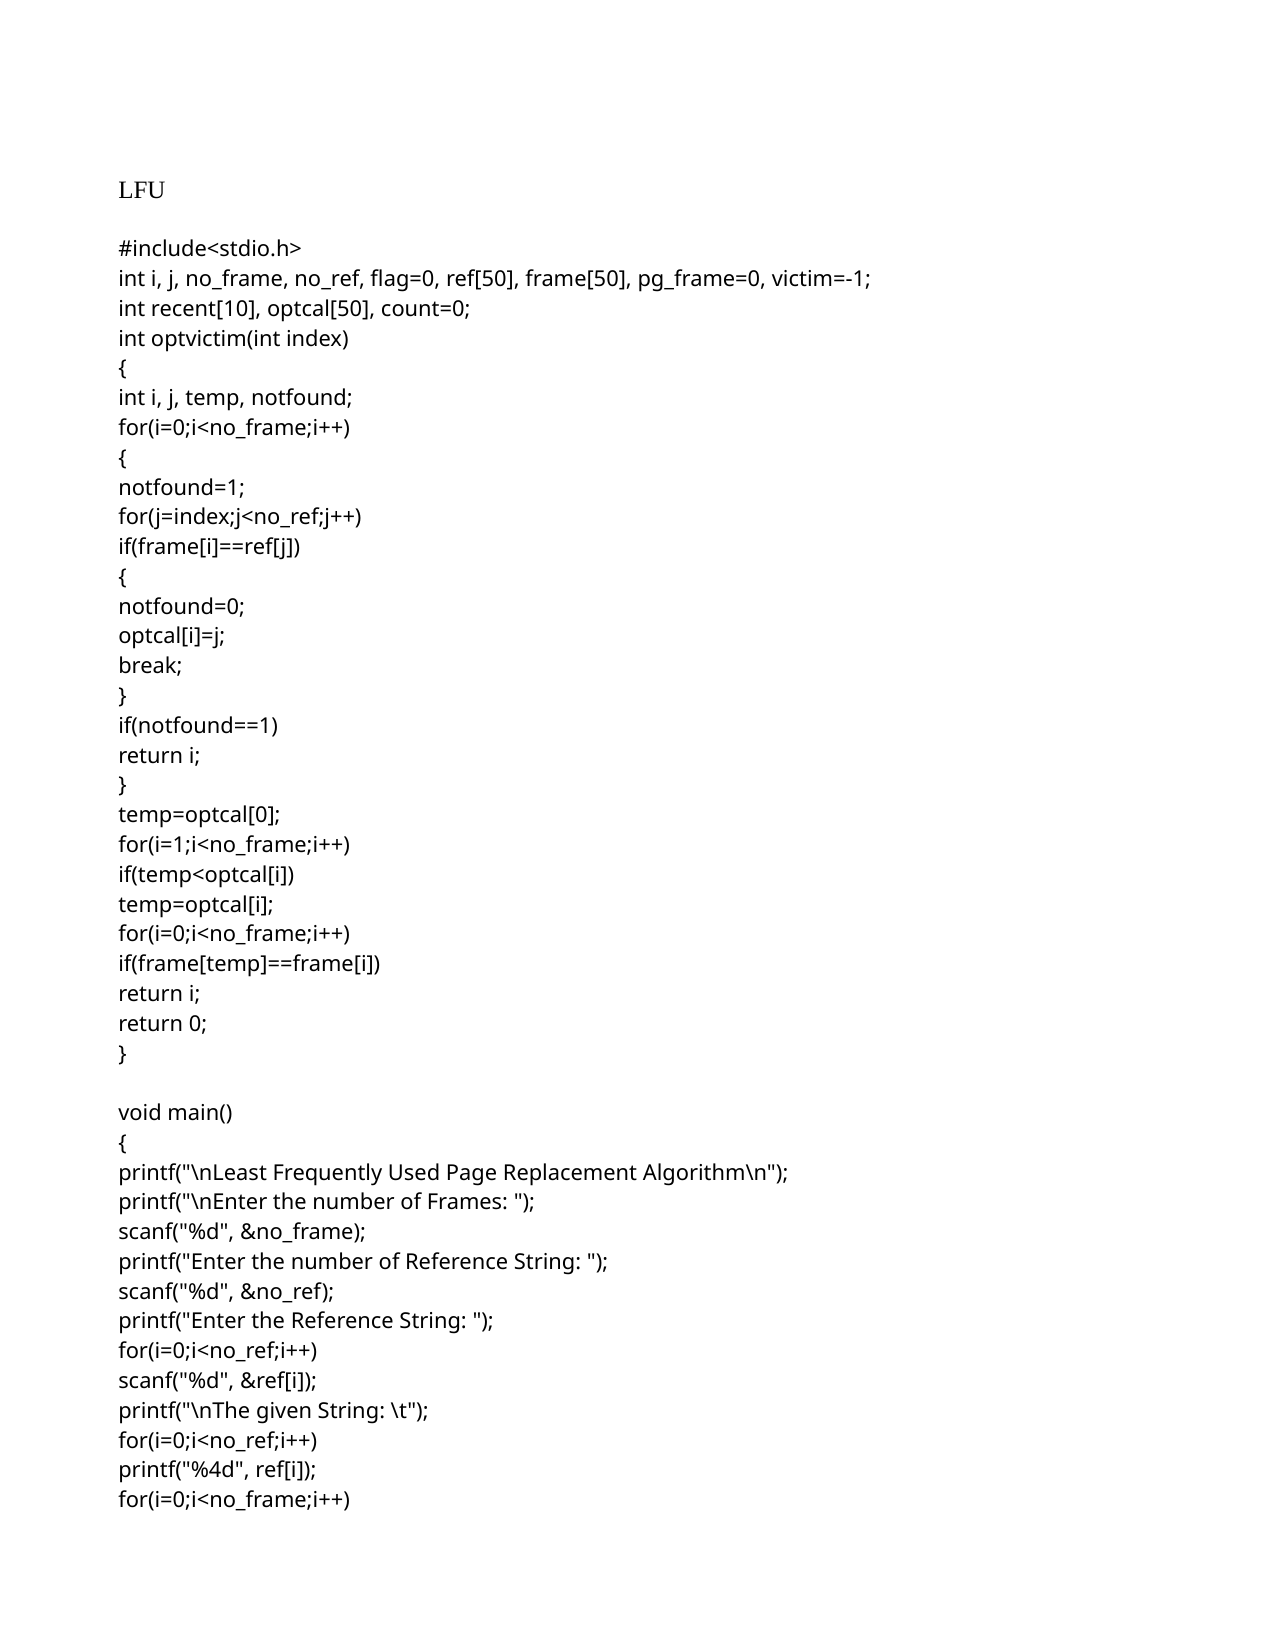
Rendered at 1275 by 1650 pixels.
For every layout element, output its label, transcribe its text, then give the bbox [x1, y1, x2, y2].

text break; [118, 650, 1157, 680]
text return i; [118, 739, 1157, 769]
text { [118, 442, 1157, 471]
text scanf("%d", &no_frame); [118, 1216, 1157, 1246]
text int optvictim(int index) [118, 322, 1157, 352]
text for(i=0;i<no_frame;i++) [118, 412, 1157, 442]
text int recent[10], optcal[50], count=0; [118, 293, 1157, 322]
text LFU [118, 176, 1157, 204]
text optcal[i]=j; [118, 620, 1157, 650]
text #include<stdio.h> [118, 233, 1157, 263]
text for(i=0;i<no_ref;i++) [118, 1425, 1157, 1454]
text printf("Enter the Reference String: "); [118, 1306, 1157, 1335]
text int i, j, temp, notfound; [118, 382, 1157, 412]
text for(j=index;j<no_ref;j++) [118, 501, 1157, 531]
text if(notfound==1) [118, 710, 1157, 739]
text return i; [118, 978, 1157, 1008]
text printf("%4d", ref[i]); [118, 1454, 1157, 1484]
text } [118, 769, 1157, 799]
text void main() [118, 1097, 1157, 1127]
text scanf("%d", &ref[i]); [118, 1365, 1157, 1395]
text if(frame[i]==ref[j]) [118, 531, 1157, 561]
text { [118, 561, 1157, 591]
text { [118, 1127, 1157, 1157]
text { [118, 352, 1157, 382]
text if(temp<optcal[i]) [118, 859, 1157, 888]
text notfound=1; [118, 471, 1157, 501]
text scanf("%d", &no_ref); [118, 1276, 1157, 1306]
text for(i=0;i<no_ref;i++) [118, 1335, 1157, 1365]
text } [118, 1037, 1157, 1067]
text printf("\nThe given String: \t"); [118, 1395, 1157, 1425]
text notfound=0; [118, 591, 1157, 620]
text } [118, 680, 1157, 710]
text for(i=1;i<no_frame;i++) [118, 829, 1157, 859]
text int i, j, no_frame, no_ref, flag=0, ref[50], frame[50], pg_frame=0, victim=-1; [118, 263, 1157, 293]
text printf("Enter the number of Reference String: "); [118, 1246, 1157, 1276]
text printf("\nEnter the number of Frames: "); [118, 1186, 1157, 1216]
text return 0; [118, 1008, 1157, 1037]
text temp=optcal[0]; [118, 799, 1157, 829]
text for(i=0;i<no_frame;i++) [118, 918, 1157, 948]
text temp=optcal[i]; [118, 888, 1157, 918]
text printf("\nLeast Frequently Used Page Replacement Algorithm\n"); [118, 1157, 1157, 1186]
text if(frame[temp]==frame[i]) [118, 948, 1157, 978]
text for(i=0;i<no_frame;i++) [118, 1484, 1157, 1514]
